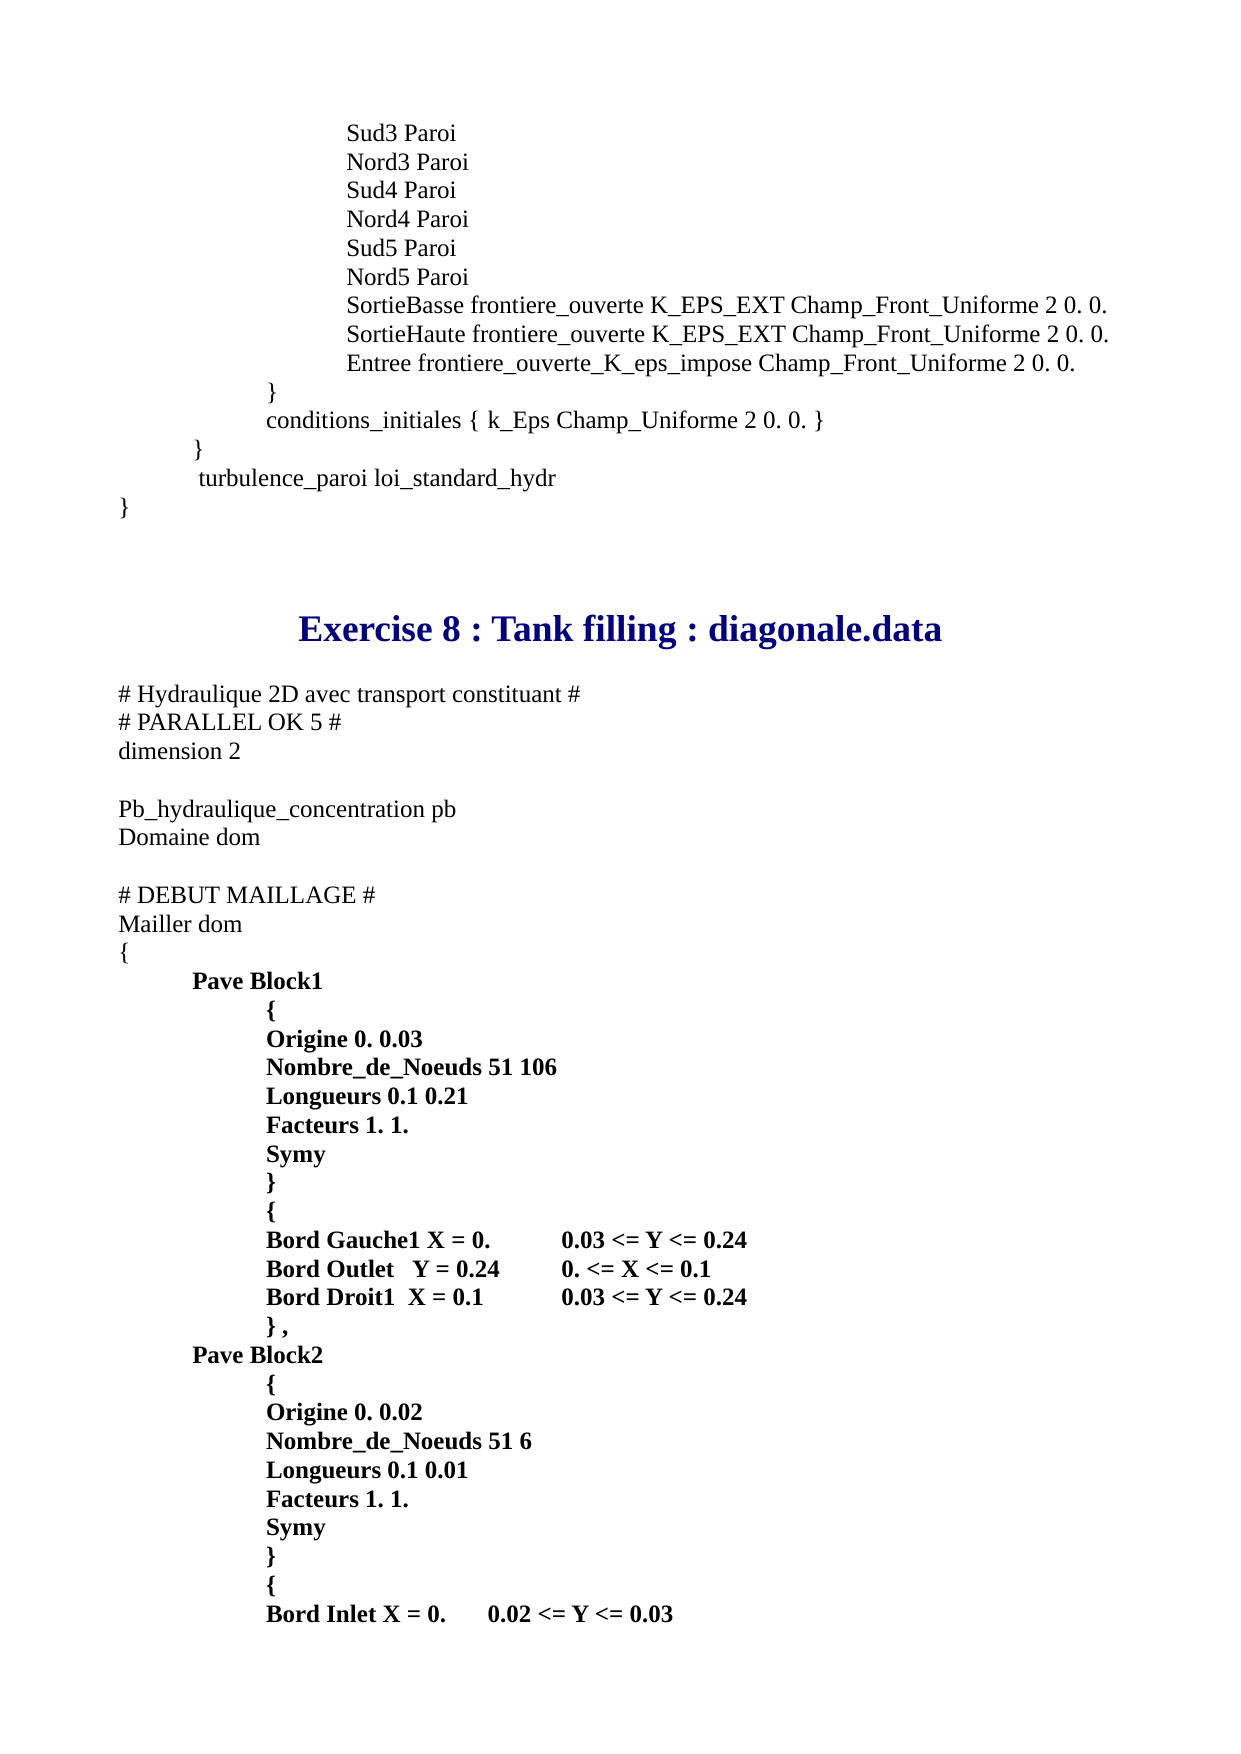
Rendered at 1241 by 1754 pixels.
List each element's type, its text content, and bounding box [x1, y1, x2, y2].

text Entree frontiere_ouverte_K_eps_impose Champ_Front_Uniforme 2 0. 0. [118, 348, 1122, 377]
text Nord4 Paroi [118, 204, 1122, 233]
text SortieHaute frontiere_ouverte K_EPS_EXT Champ_Front_Uniforme 2 0. 0. [118, 319, 1122, 348]
text dimension 2 [118, 736, 1122, 765]
text SortieBasse frontiere_ouverte K_EPS_EXT Champ_Front_Uniforme 2 0. 0. [118, 291, 1122, 319]
text Bord Inlet X = 0. 0.02 <= Y <= 0.03 [118, 1599, 1122, 1627]
text Nombre_de_Noeuds 51 106 [118, 1052, 1122, 1081]
text # DEBUT MAILLAGE # [118, 880, 1122, 909]
text Origine 0. 0.02 [118, 1397, 1122, 1426]
text Symy [118, 1512, 1122, 1541]
text Symy [118, 1139, 1122, 1167]
text { [118, 1369, 1122, 1397]
text Nord3 Paroi [118, 147, 1122, 176]
text { [118, 937, 1122, 966]
text # PARALLEL OK 5 # [118, 707, 1122, 736]
text Nombre_de_Noeuds 51 6 [118, 1426, 1122, 1455]
text Sud3 Paroi [118, 118, 1122, 147]
text } [118, 434, 1122, 463]
text Longueurs 0.1 0.01 [118, 1455, 1122, 1484]
text { [118, 995, 1122, 1024]
text Bord Droit1 X = 0.1 0.03 <= Y <= 0.24 [118, 1282, 1122, 1311]
text Pave Block1 [118, 966, 1122, 995]
text { [118, 1196, 1122, 1225]
text # Hydraulique 2D avec transport constituant # [118, 679, 1122, 707]
text Pb_hydraulique_concentration pb [118, 794, 1122, 822]
text Domaine dom [118, 822, 1122, 851]
text Mailler dom [118, 909, 1122, 937]
text } [118, 492, 1122, 521]
text turbulence_paroi loi_standard_hydr [118, 463, 1122, 492]
text } [118, 1541, 1122, 1570]
text Bord Outlet Y = 0.24 0. <= X <= 0.1 [118, 1254, 1122, 1282]
text Origine 0. 0.03 [118, 1024, 1122, 1052]
text Facteurs 1. 1. [118, 1110, 1122, 1139]
text Sud4 Paroi [118, 176, 1122, 204]
text { [118, 1570, 1122, 1599]
text Pave Block2 [118, 1340, 1122, 1369]
text Longueurs 0.1 0.21 [118, 1081, 1122, 1110]
text Facteurs 1. 1. [118, 1484, 1122, 1512]
text } [118, 1167, 1122, 1196]
text } [118, 377, 1122, 406]
text Bord Gauche1 X = 0. 0.03 <= Y <= 0.24 [118, 1225, 1122, 1254]
text Exercise 8 : Tank filling : diagonale.data [118, 607, 1122, 650]
text } , [118, 1311, 1122, 1340]
text Sud5 Paroi [118, 233, 1122, 262]
text conditions_initiales { k_Eps Champ_Uniforme 2 0. 0. } [118, 406, 1122, 434]
text Nord5 Paroi [118, 262, 1122, 291]
